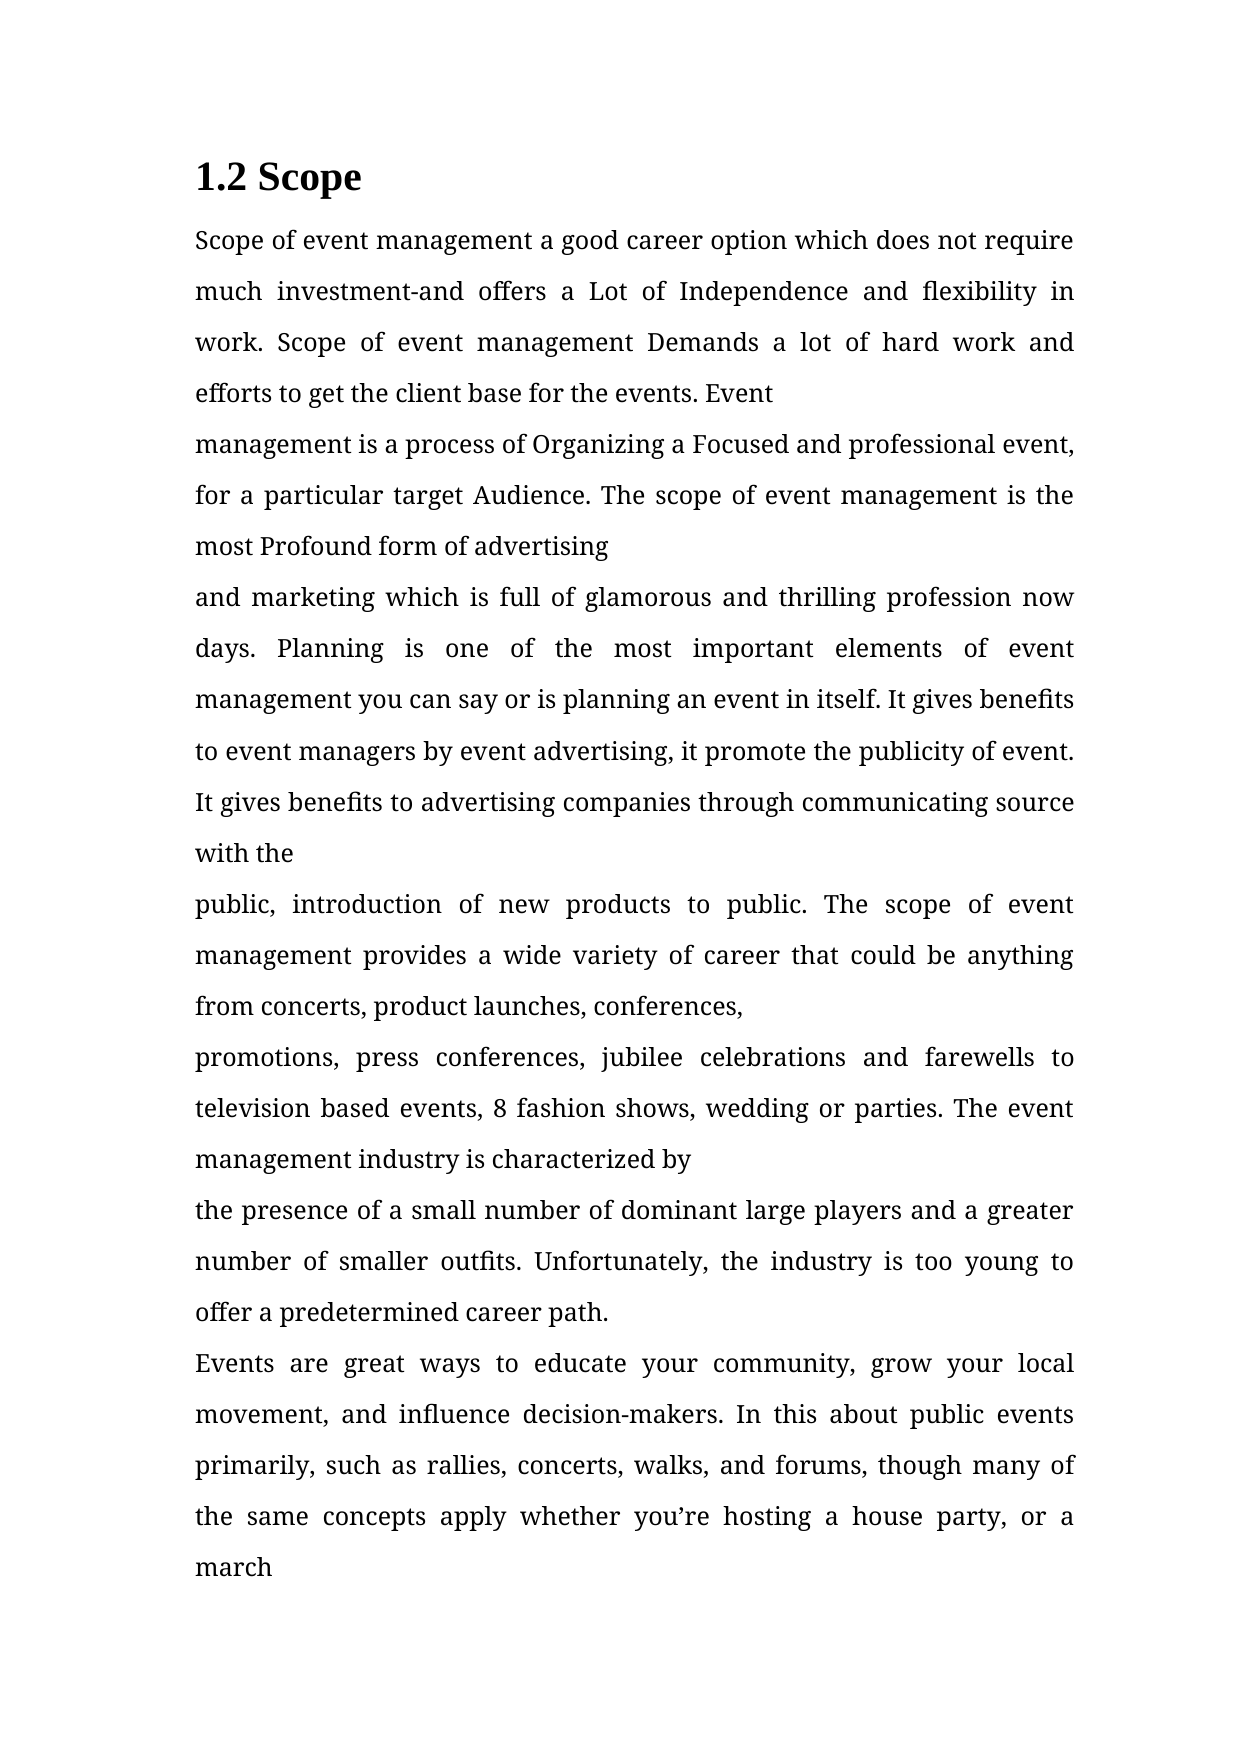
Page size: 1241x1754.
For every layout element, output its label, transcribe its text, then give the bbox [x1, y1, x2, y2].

text management is a process of Organizing a Focused and professional event, for a particular target Audience. The scope of event management is the most Profound form of advertising [195, 427, 1075, 563]
text and marketing which is full of glamorous and thrilling profession now days. Planning is one of the most important elements of event management you can say or is planning an event in itself. It gives benefits to event managers by event advertising, it promote the publicity of event. It gives benefits to advertising companies through communicating source with the [195, 580, 1075, 869]
text Scope of event management a good career option which does not require much investment-and offers a Lot of Independence and flexibility in work. Scope of event management Demands a lot of hard work and efforts to get the client base for the events. Event [195, 223, 1075, 410]
text the presence of a small number of dominant large players and a greater number of smaller outfits. Unfortunately, the industry is too young to offer a predetermined career path. [195, 1193, 1075, 1329]
text Events are great ways to educate your community, grow your local movement, and influence decision-makers. In this about public events primarily, such as rallies, concerts, walks, and forums, though many of the same concepts apply whether you’re hosting a house party, or a march [195, 1346, 1075, 1584]
text 1.2 Scope [195, 151, 1075, 199]
text public, introduction of new products to public. The scope of event management provides a wide variety of career that could be anything from concerts, product launches, conferences, [195, 886, 1075, 1022]
text promotions, press conferences, jubilee celebrations and farewells to television based events, 8 fashion shows, wedding or parties. The event management industry is characterized by [195, 1039, 1075, 1176]
